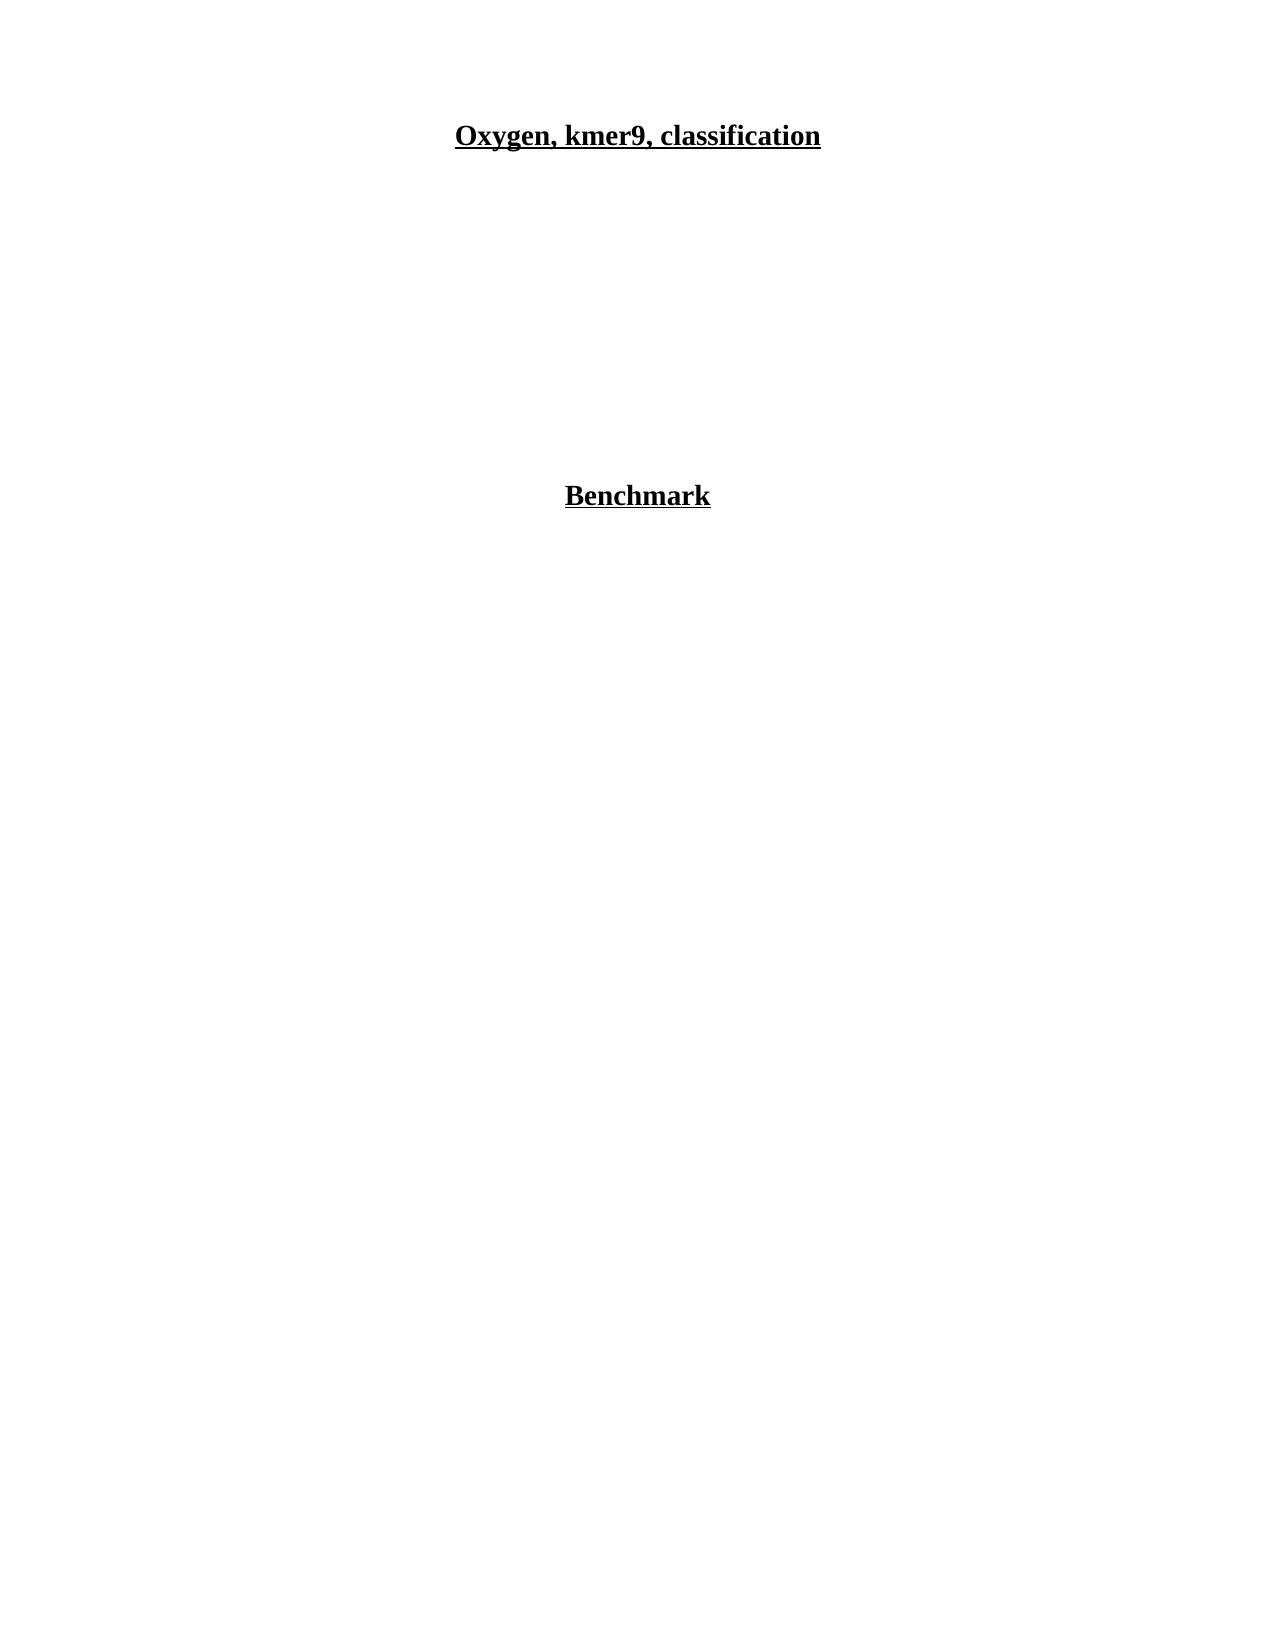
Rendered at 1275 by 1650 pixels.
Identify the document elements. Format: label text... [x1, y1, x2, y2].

text Oxygen, kmer9, classification [118, 118, 1157, 152]
text Benchmark [118, 478, 1157, 511]
